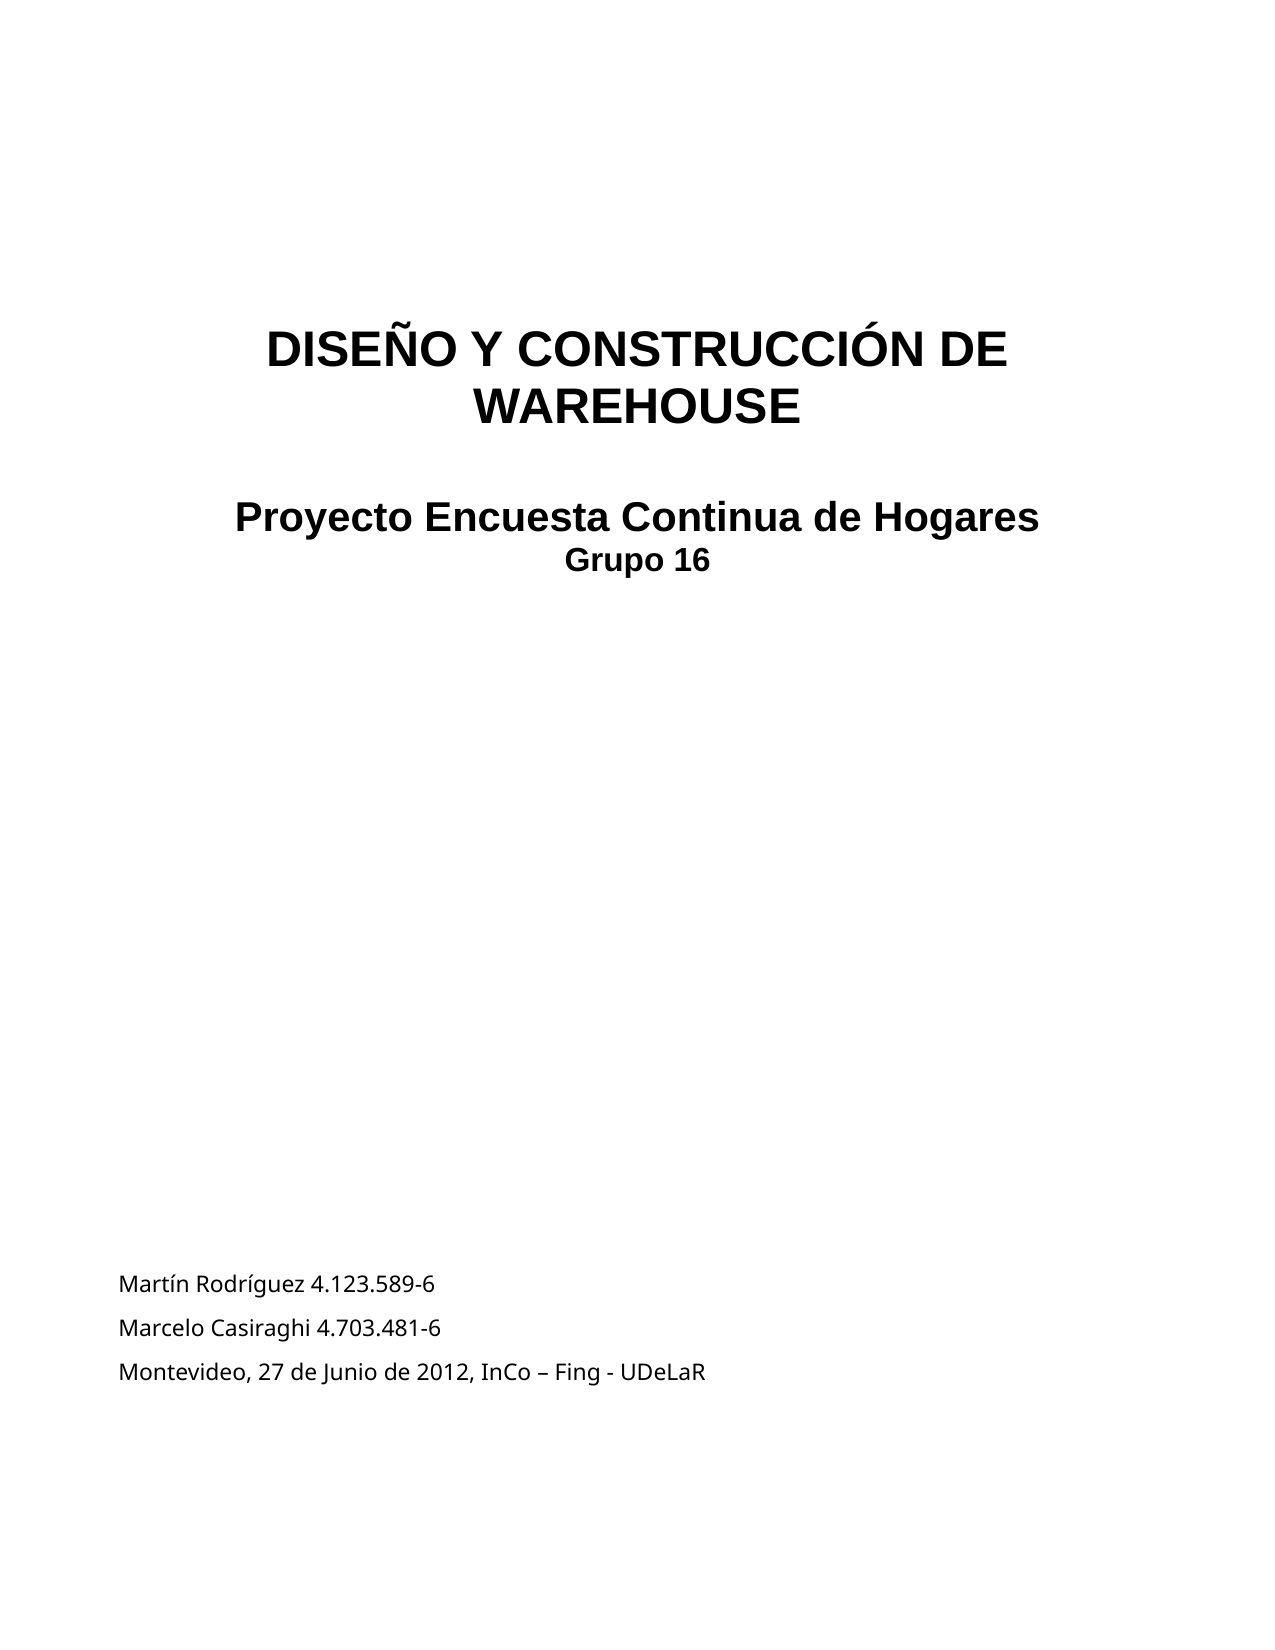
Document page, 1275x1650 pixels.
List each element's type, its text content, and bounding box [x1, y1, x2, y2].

text Grupo 16 [118, 540, 1157, 578]
text DISEÑO Y CONSTRUCCIÓN DE WAREHOUSE [118, 319, 1157, 434]
text Proyecto Encuesta Continua de Hogares [118, 492, 1157, 540]
text Montevideo, 27 de Junio de 2012, InCo – Fing - UDeLaR [118, 1356, 1157, 1387]
text Marcelo Casiraghi 4.703.481-6 [118, 1312, 1157, 1343]
text Martín Rodríguez 4.123.589-6 [118, 1268, 1157, 1299]
